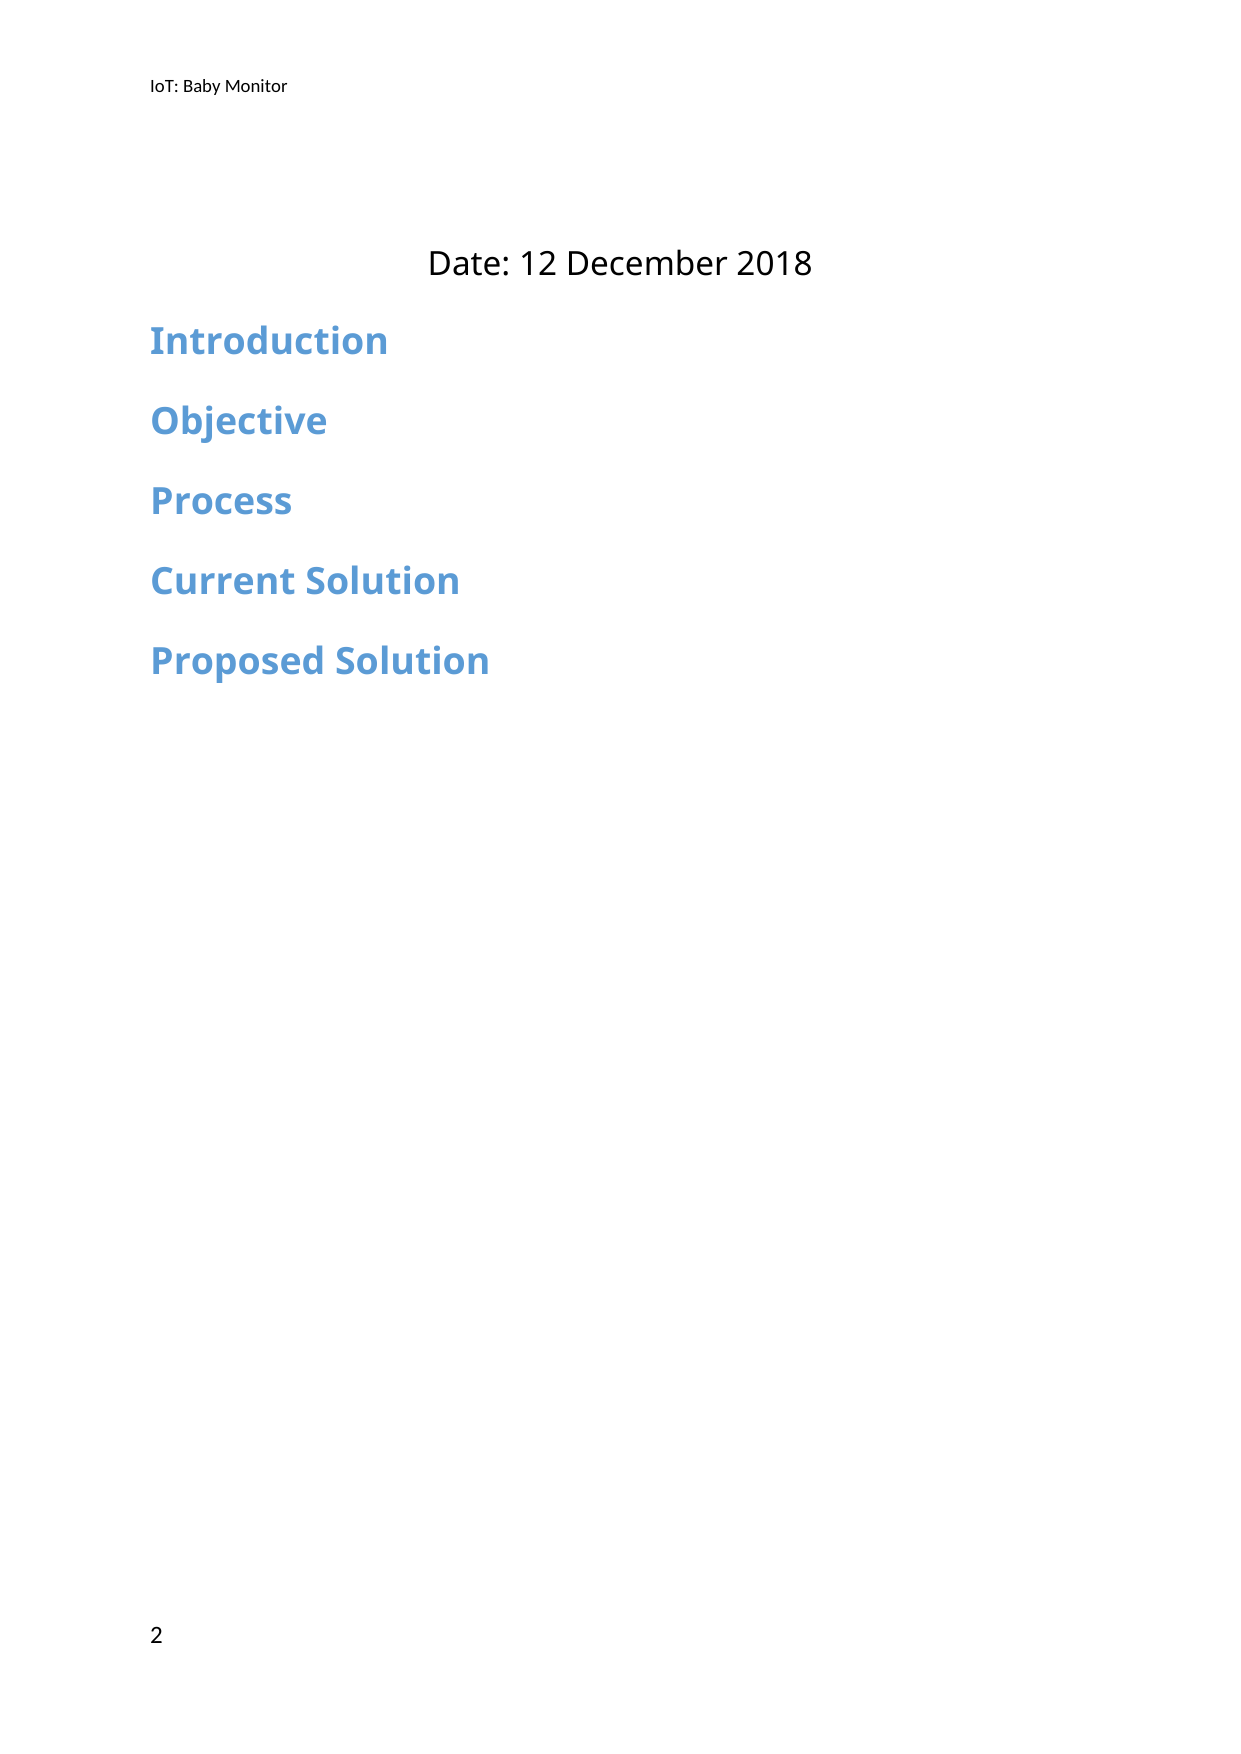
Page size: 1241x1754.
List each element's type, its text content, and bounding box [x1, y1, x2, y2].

subtitle Current Solution [150, 554, 1090, 606]
subtitle Process [150, 474, 1090, 525]
text Date: 12 December 2018 [150, 240, 1090, 286]
subtitle Proposed Solution [150, 634, 1090, 686]
subtitle Introduction [150, 314, 1090, 365]
subtitle Objective [150, 394, 1090, 445]
